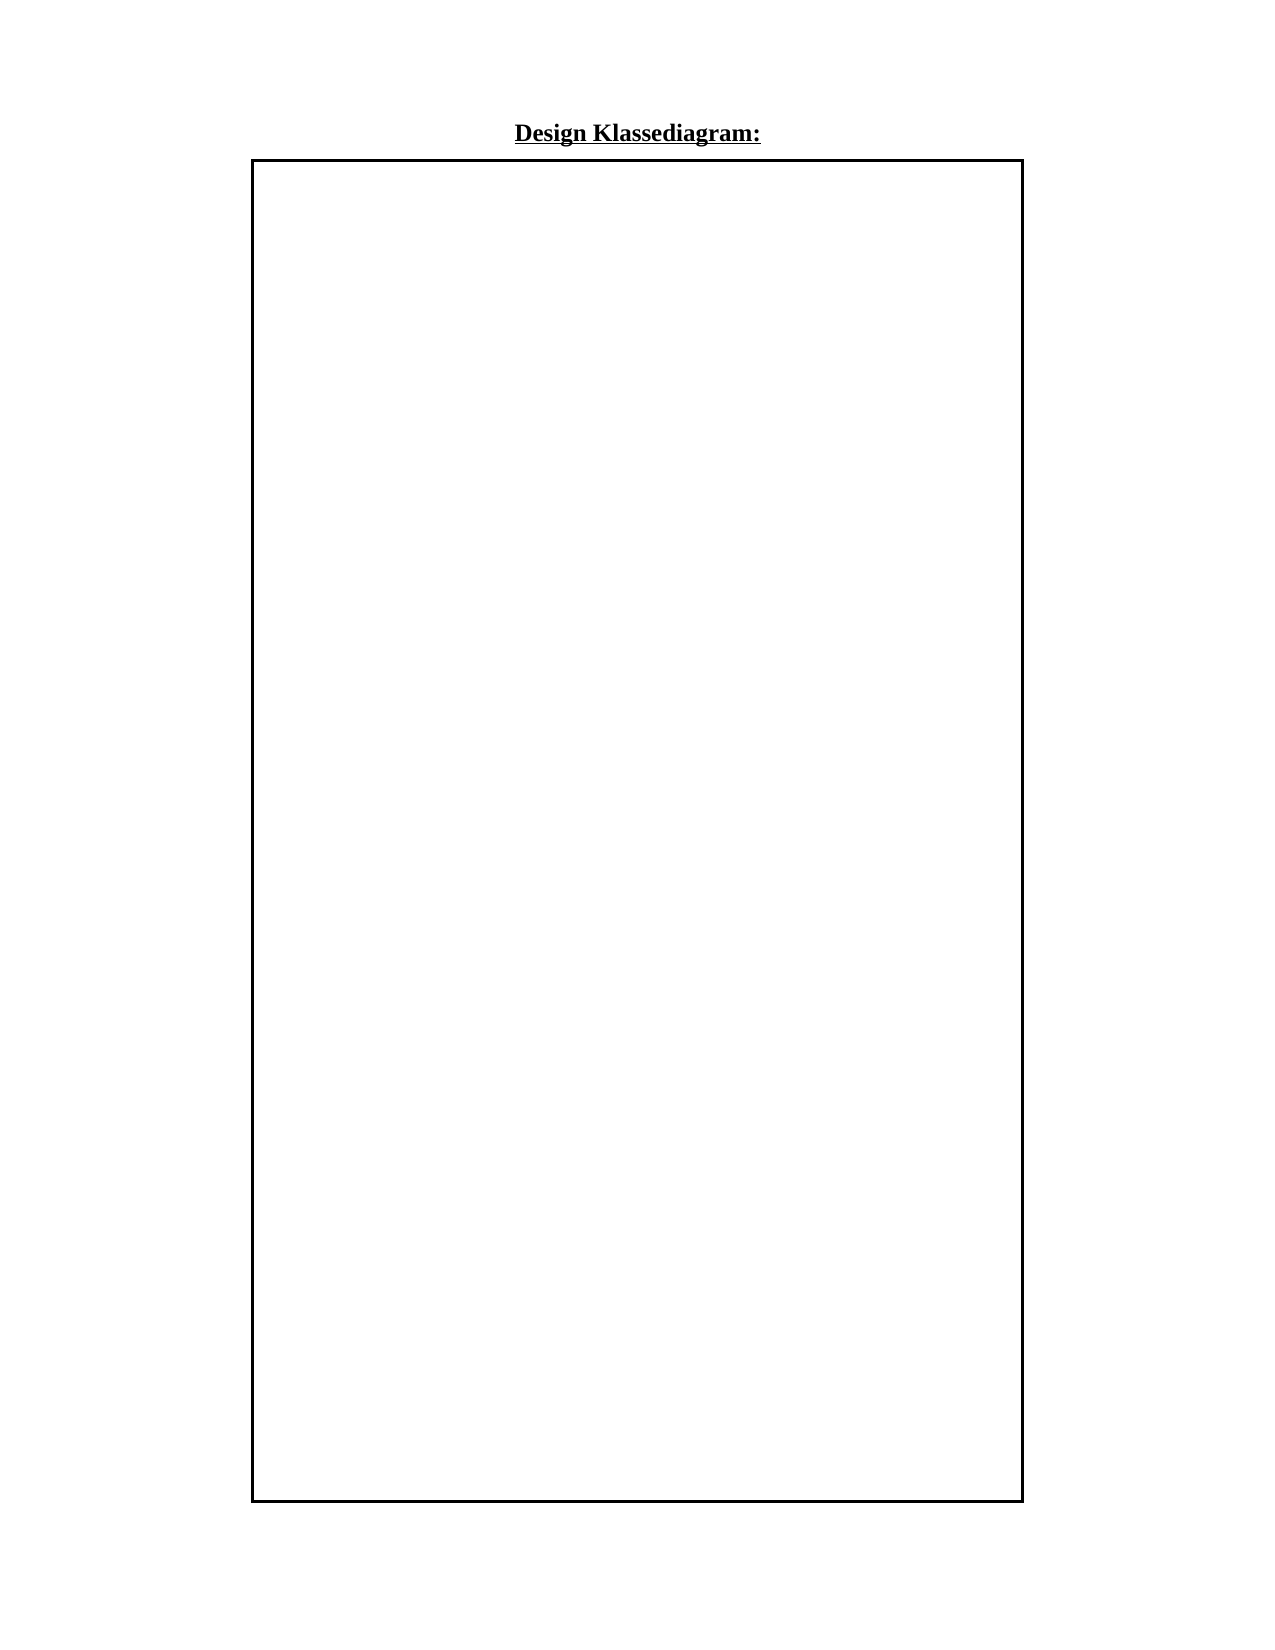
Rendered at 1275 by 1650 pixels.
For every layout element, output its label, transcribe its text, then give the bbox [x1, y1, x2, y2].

text Design Klassediagram: [118, 118, 1157, 147]
